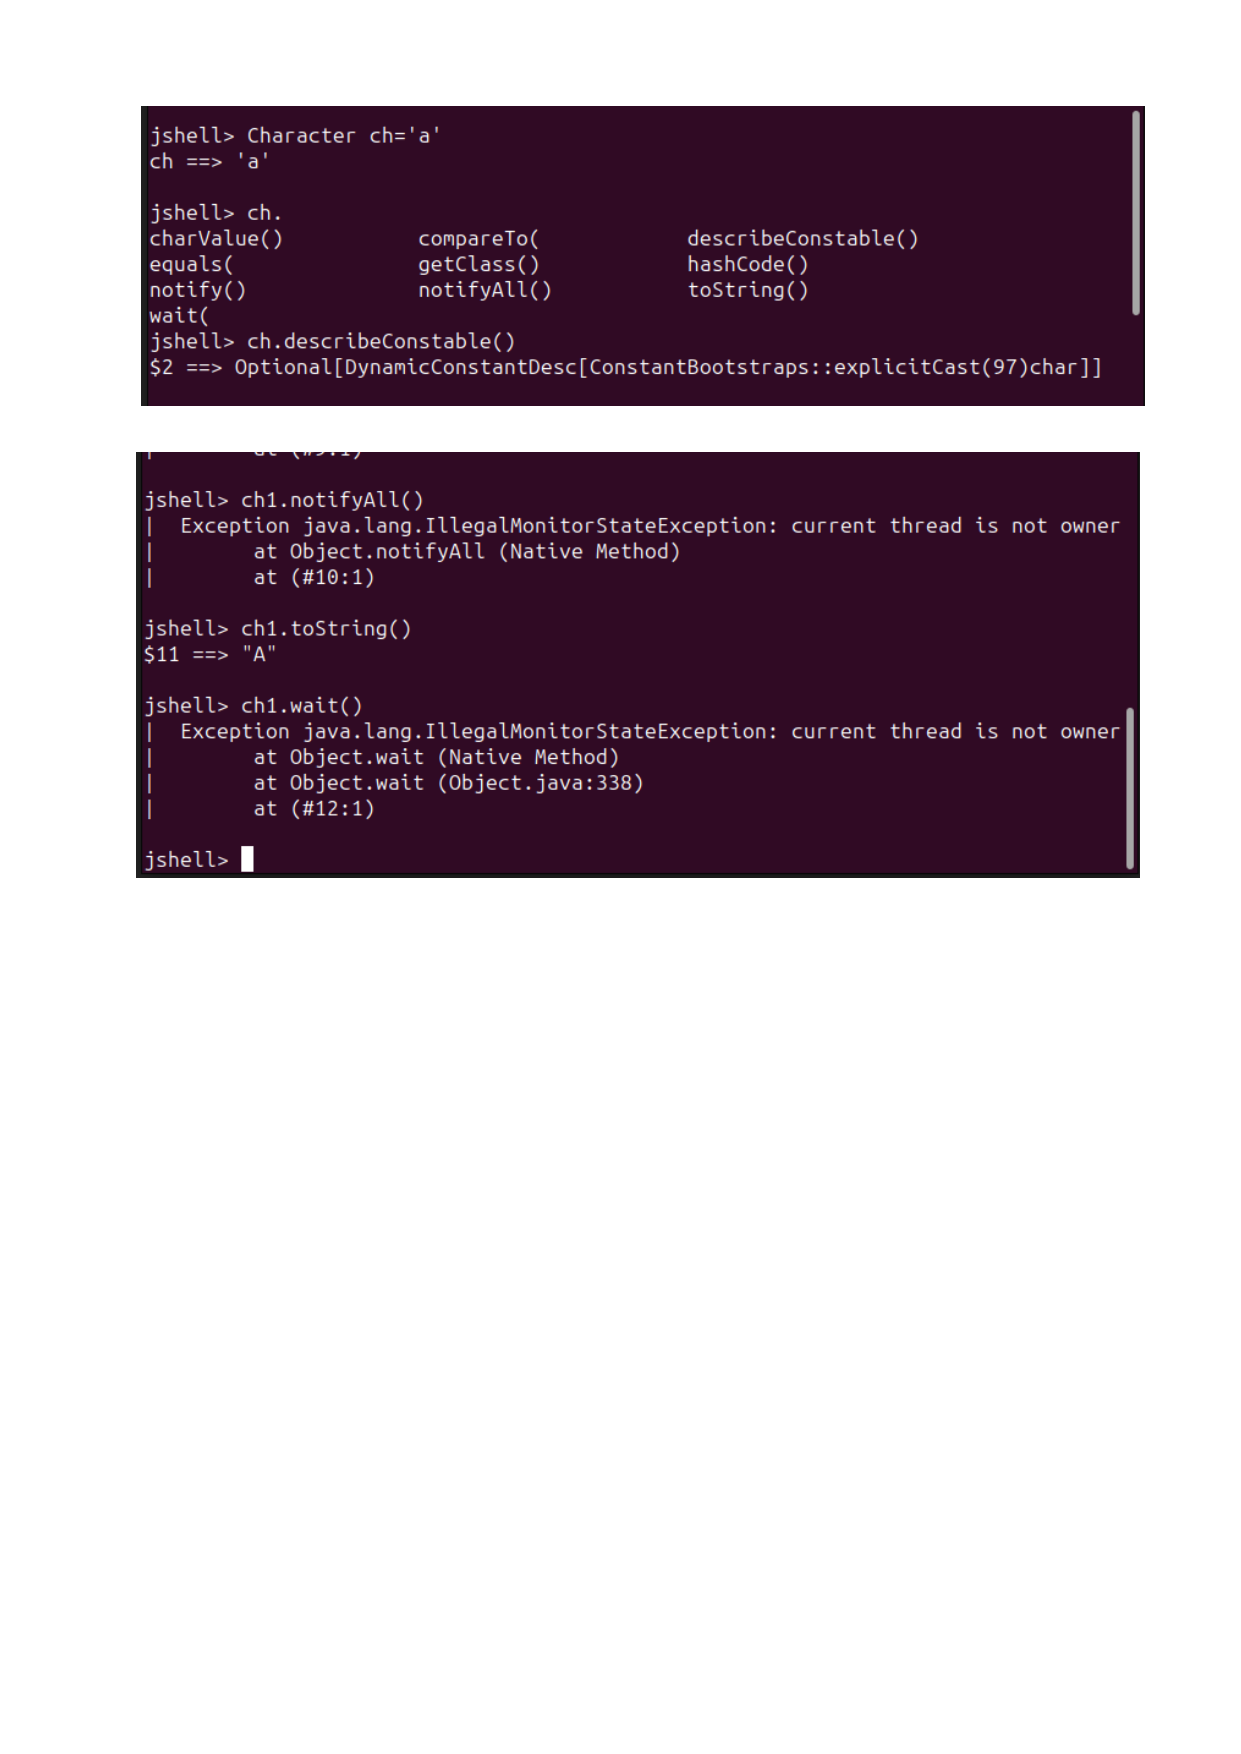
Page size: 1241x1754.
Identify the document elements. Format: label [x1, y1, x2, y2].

picture [136, 452, 1140, 878]
picture [141, 106, 1145, 406]
